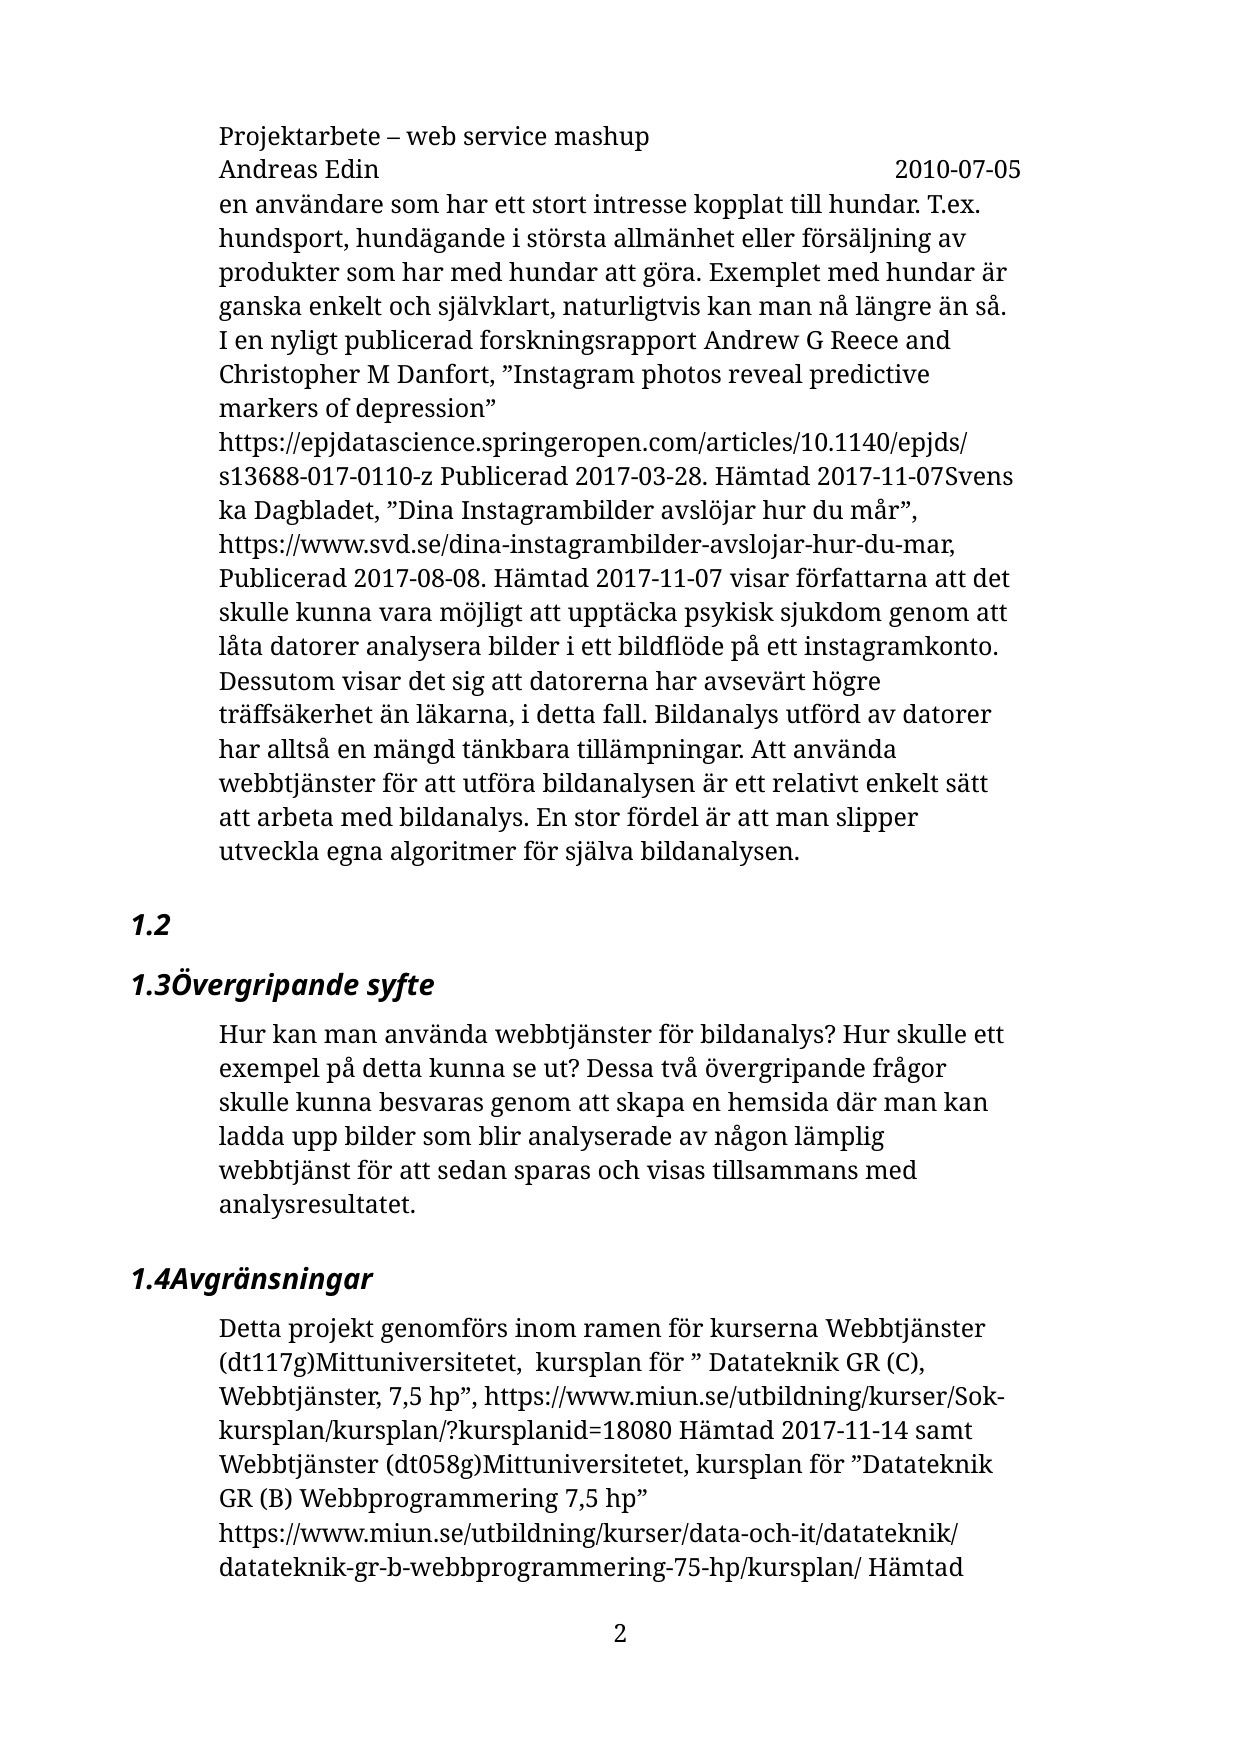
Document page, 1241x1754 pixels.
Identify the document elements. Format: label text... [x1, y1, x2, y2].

text Hur kan man använda webbtjänster för bildanalys? Hur skulle ett exempel på detta kunna se ut? Dessa två övergripande frågor skulle kunna besvaras genom att skapa en hemsida där man kan ladda upp bilder som blir analyserade av någon lämplig webbtjänst för att sedan sparas och visas tillsammans med analysresultatet. [218, 1017, 1022, 1221]
text Detta projekt genomförs inom ramen för kurserna Webbtjänster (dt117g)[3] samt Webbtjänster (dt058g)[8] på Mittuniversitetet. Detta innebär att det från mittuniversitetet och från undervisande lärare finns givna ramar. Till att börja med tidsmässiga ramar, hela kursen motsvarar cirka fem veckors heltidsstudier. Dessutom finns det inget krav på att på att hemsidor och applikationer som skapas ska fungera annat än i laborativ miljö. Därmed ställs inte samma krav på felhantering och säkerhet som det skulle göras om koden körs på en publikt tillgänglig server. Det finns heller inga krav på att den färdiga webbsidan ska hålla hög nivå när det gäller den grafiska designen. [218, 1311, 1022, 1583]
subtitle Avgränsningar [130, 1258, 1022, 1298]
subtitle Övergripande syfte [130, 964, 1022, 1003]
text En bild säger mer än tusen ord, sägs det. I vilken utsträckning det påståendet stämmer kan man möjligen diskutera, men bilder spelar i alla fall en stor roll i vårt digitala liv. De bilder en person visar i sitt sociala flöde på till exempel Instagram eller Facebook kan ge information om personen fråga. Bakom ett flöde som innehåller många bilder på hundar, är det lätt att anta att det finns en användare som har ett stort intresse kopplat till hundar. T.ex. hundsport, hundägande i största allmänhet eller försäljning av produkter som har med hundar att göra. Exemplet med hundar är ganska enkelt och självklart, naturligtvis kan man nå längre än så. I en nyligt publicerad forskningsrapport [1][2] visar författarna att det skulle kunna vara möjligt att upptäcka psykisk sjukdom genom att låta datorer analysera bilder i ett bildflöde på ett instagramkonto. Dessutom visar det sig att datorerna har avsevärt högre träffsäkerhet än läkarna, i detta fall. Bildanalys utförd av datorer har alltså en mängd tänkbara tillämpningar. Att använda webbtjänster för att utföra bildanalysen är ett relativt enkelt sätt att arbeta med bildanalys. En stor fördel är att man slipper utveckla egna algoritmer för själva bildanalysen. [218, 186, 1022, 867]
